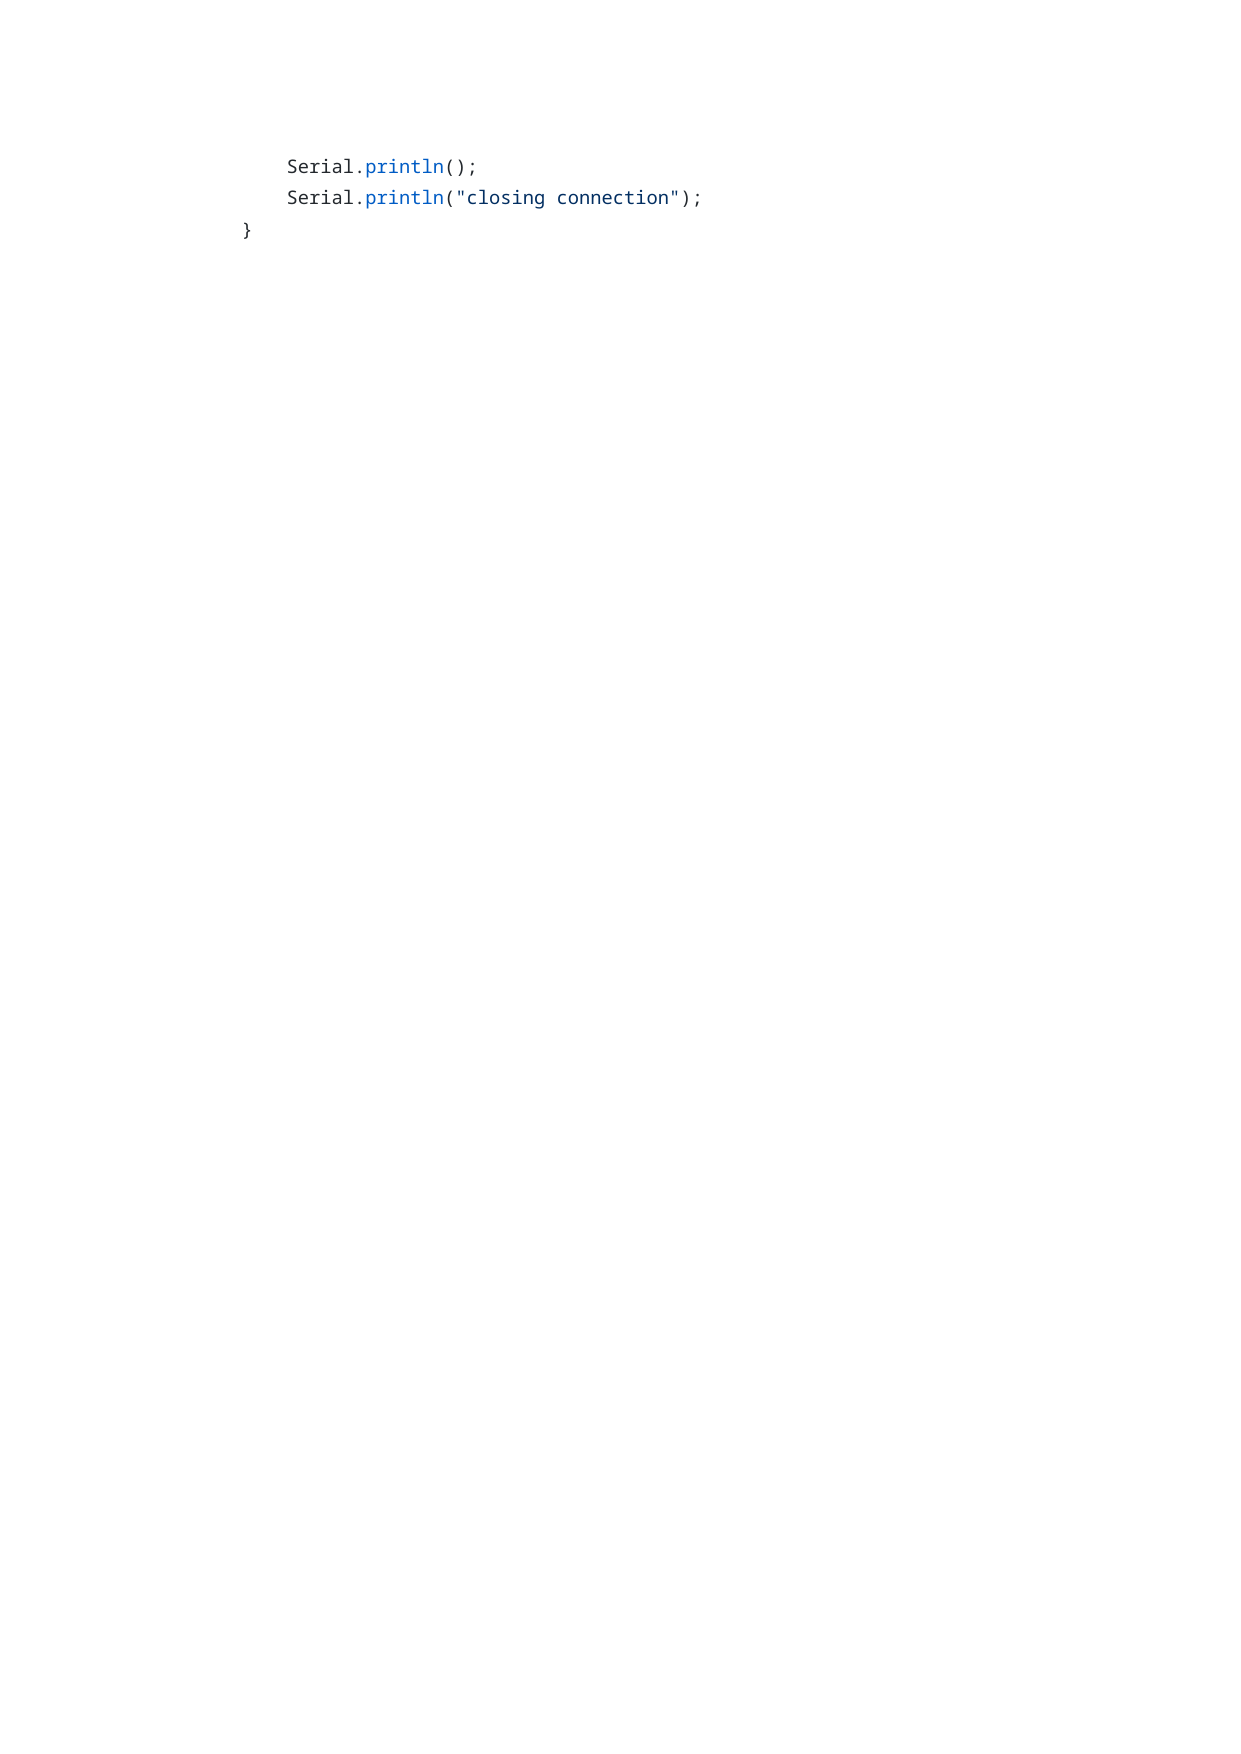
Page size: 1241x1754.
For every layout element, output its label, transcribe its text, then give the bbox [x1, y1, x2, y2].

table_cell [148, 148, 226, 179]
table_cell Serial.println("closing connection"); [226, 179, 1093, 210]
table_cell Serial.println(); [226, 148, 1093, 179]
table_cell [148, 179, 226, 210]
table_cell } [226, 210, 1093, 241]
table_cell [148, 210, 226, 241]
